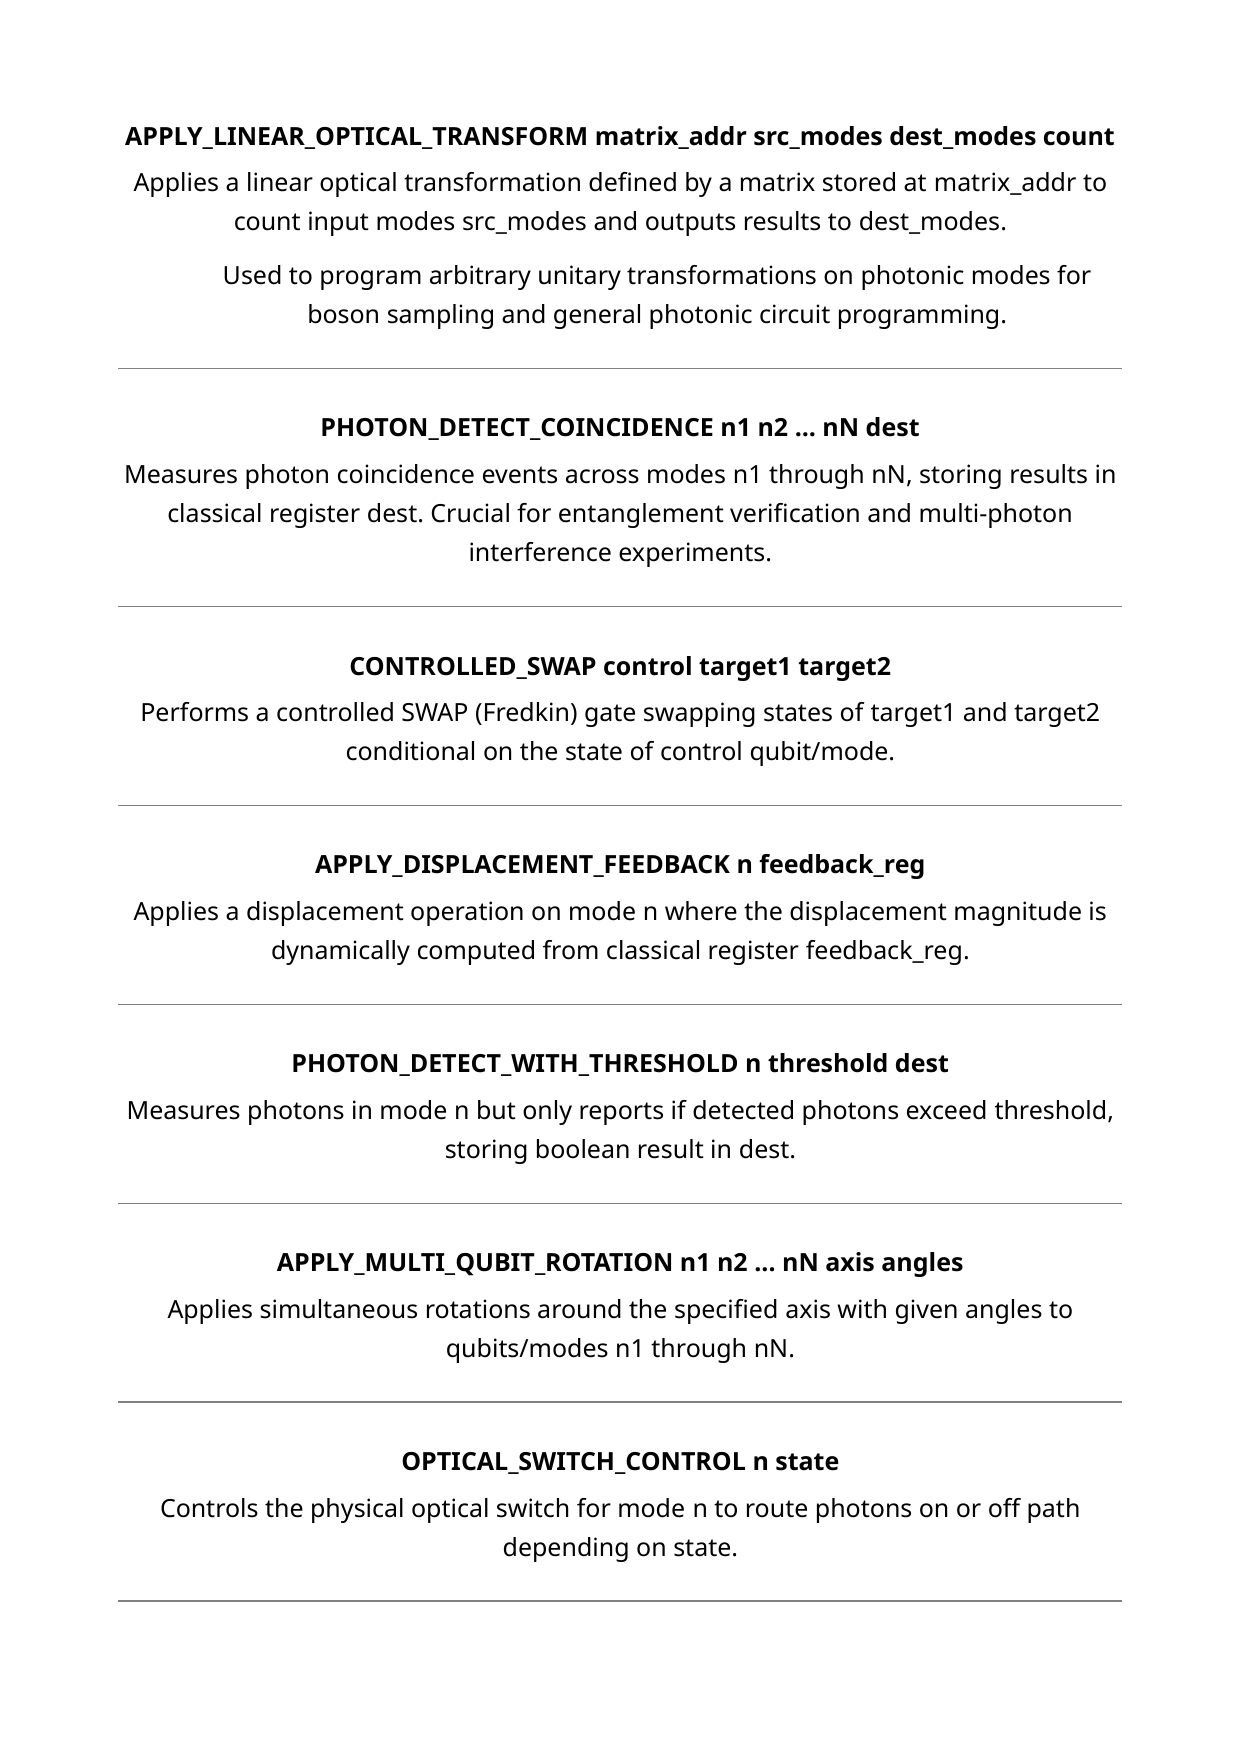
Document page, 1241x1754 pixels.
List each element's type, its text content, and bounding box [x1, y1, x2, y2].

text Measures photon coincidence events across modes n1 through nN, storing results in classical register dest. Crucial for entanglement verification and multi-photon interference experiments. [118, 457, 1122, 569]
text Measures photons in mode n but only reports if detected photons exceed threshold, storing boolean result in dest. [118, 1093, 1122, 1166]
text Applies a displacement operation on mode n where the displacement magnitude is dynamically computed from classical register feedback_reg. [118, 894, 1122, 967]
subtitle OPTICAL_SWITCH_CONTROL n state [118, 1444, 1122, 1478]
subtitle CONTROLLED_SWAP control target1 target2 [118, 648, 1122, 682]
subtitle APPLY_DISPLACEMENT_FEEDBACK n feedback_reg [118, 847, 1122, 881]
subtitle APPLY_LINEAR_OPTICAL_TRANSFORM matrix_addr src_modes dest_modes count [118, 118, 1122, 152]
subtitle PHOTON_DETECT_WITH_THRESHOLD n threshold dest [118, 1046, 1122, 1080]
subtitle PHOTON_DETECT_COINCIDENCE n1 n2 ... nN dest [118, 410, 1122, 444]
text Controls the physical optical switch for mode n to route photons on or off path depending on state. [118, 1491, 1122, 1564]
text Performs a controlled SWAP (Fredkin) gate swapping states of target1 and target2 conditional on the state of control qubit/mode. [118, 695, 1122, 768]
text Applies simultaneous rotations around the specified axis with given angles to qubits/modes n1 through nN. [118, 1292, 1122, 1365]
list Used to program arbitrary unitary transformations on photonic modes for boson sampling and general photonic circuit programming. [162, 258, 1122, 331]
text Applies a linear optical transformation defined by a matrix stored at matrix_addr to count input modes src_modes and outputs results to dest_modes. [118, 165, 1122, 238]
subtitle APPLY_MULTI_QUBIT_ROTATION n1 n2 ... nN axis angles [118, 1245, 1122, 1279]
